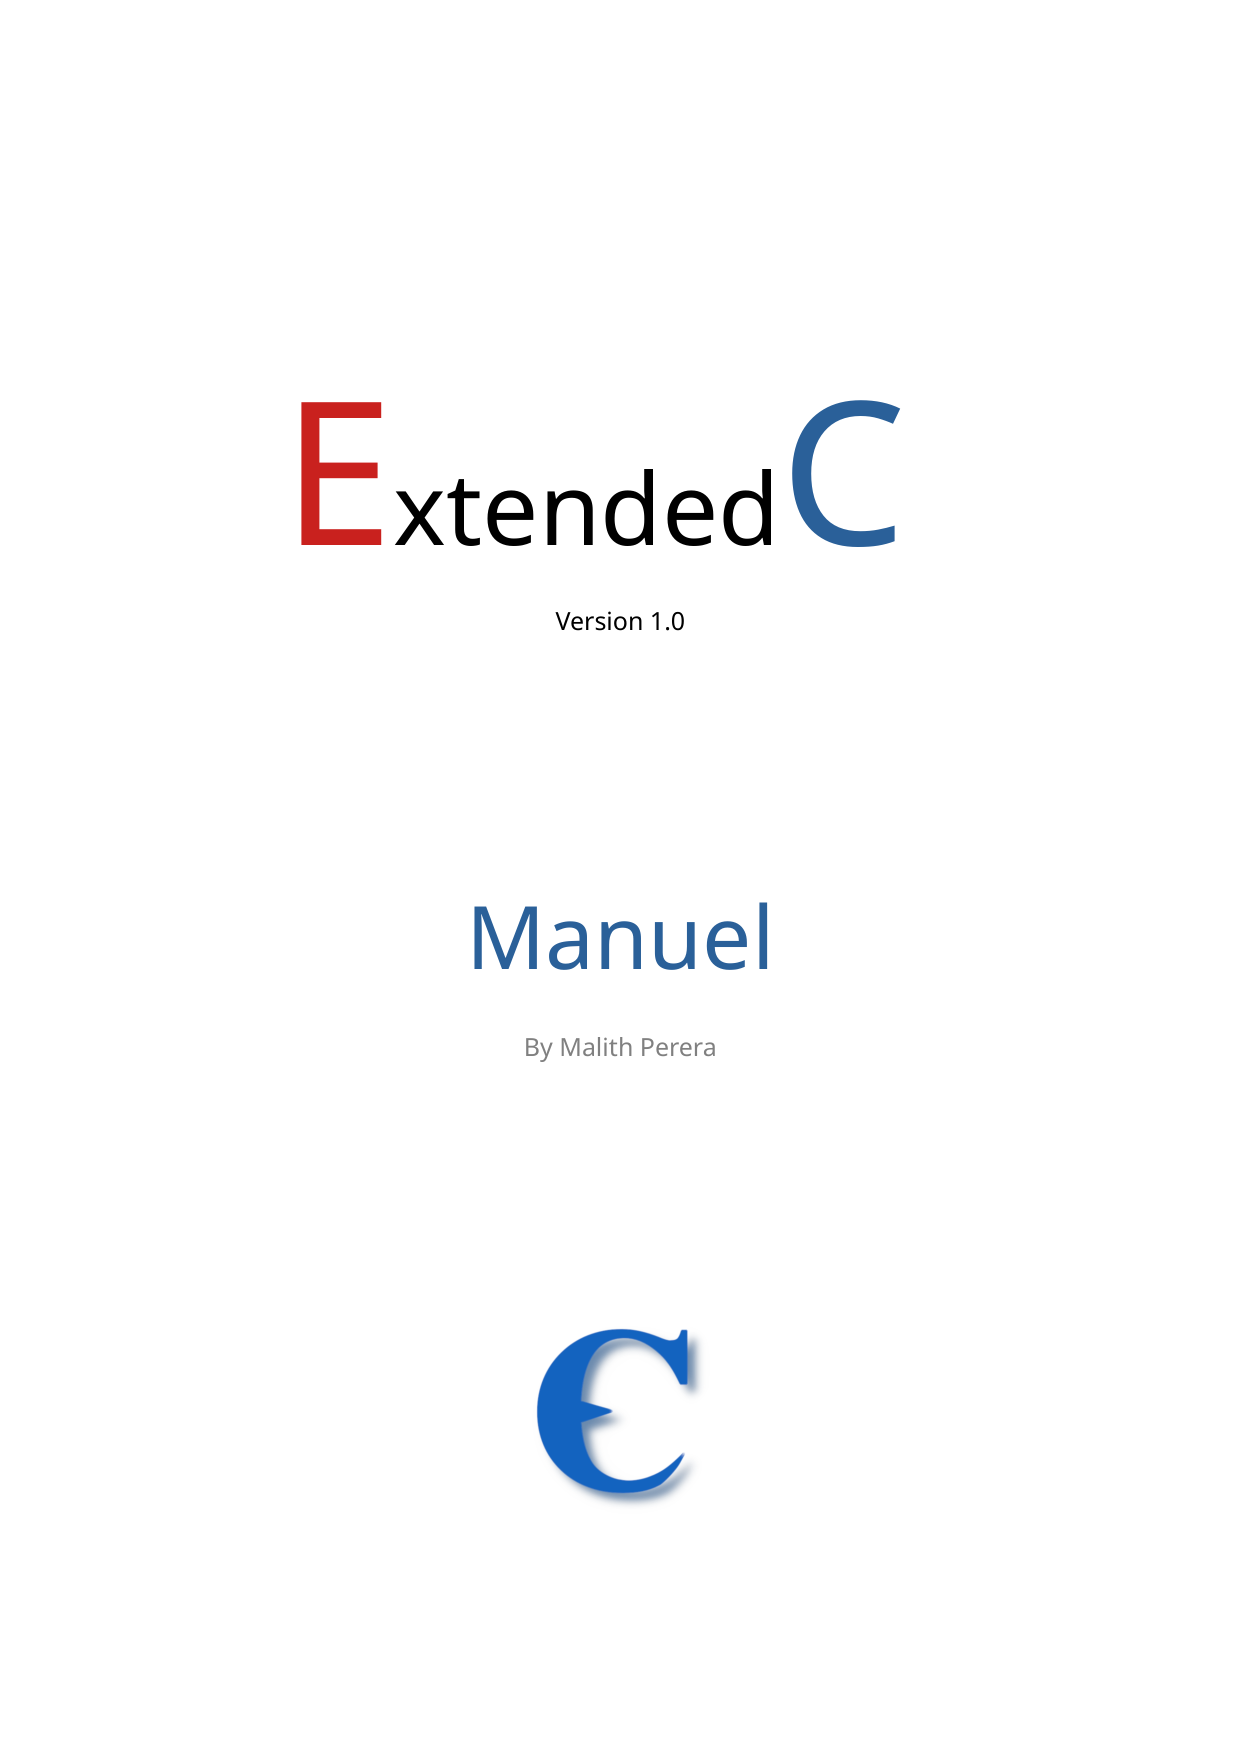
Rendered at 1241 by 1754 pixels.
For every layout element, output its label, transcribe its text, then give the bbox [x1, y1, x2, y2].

text ExtendedC [118, 331, 1122, 604]
text Version 1.0 [118, 604, 1122, 638]
picture [491, 1281, 748, 1538]
text By Malith Perera [118, 1029, 1122, 1063]
text Manuel [118, 876, 1122, 995]
